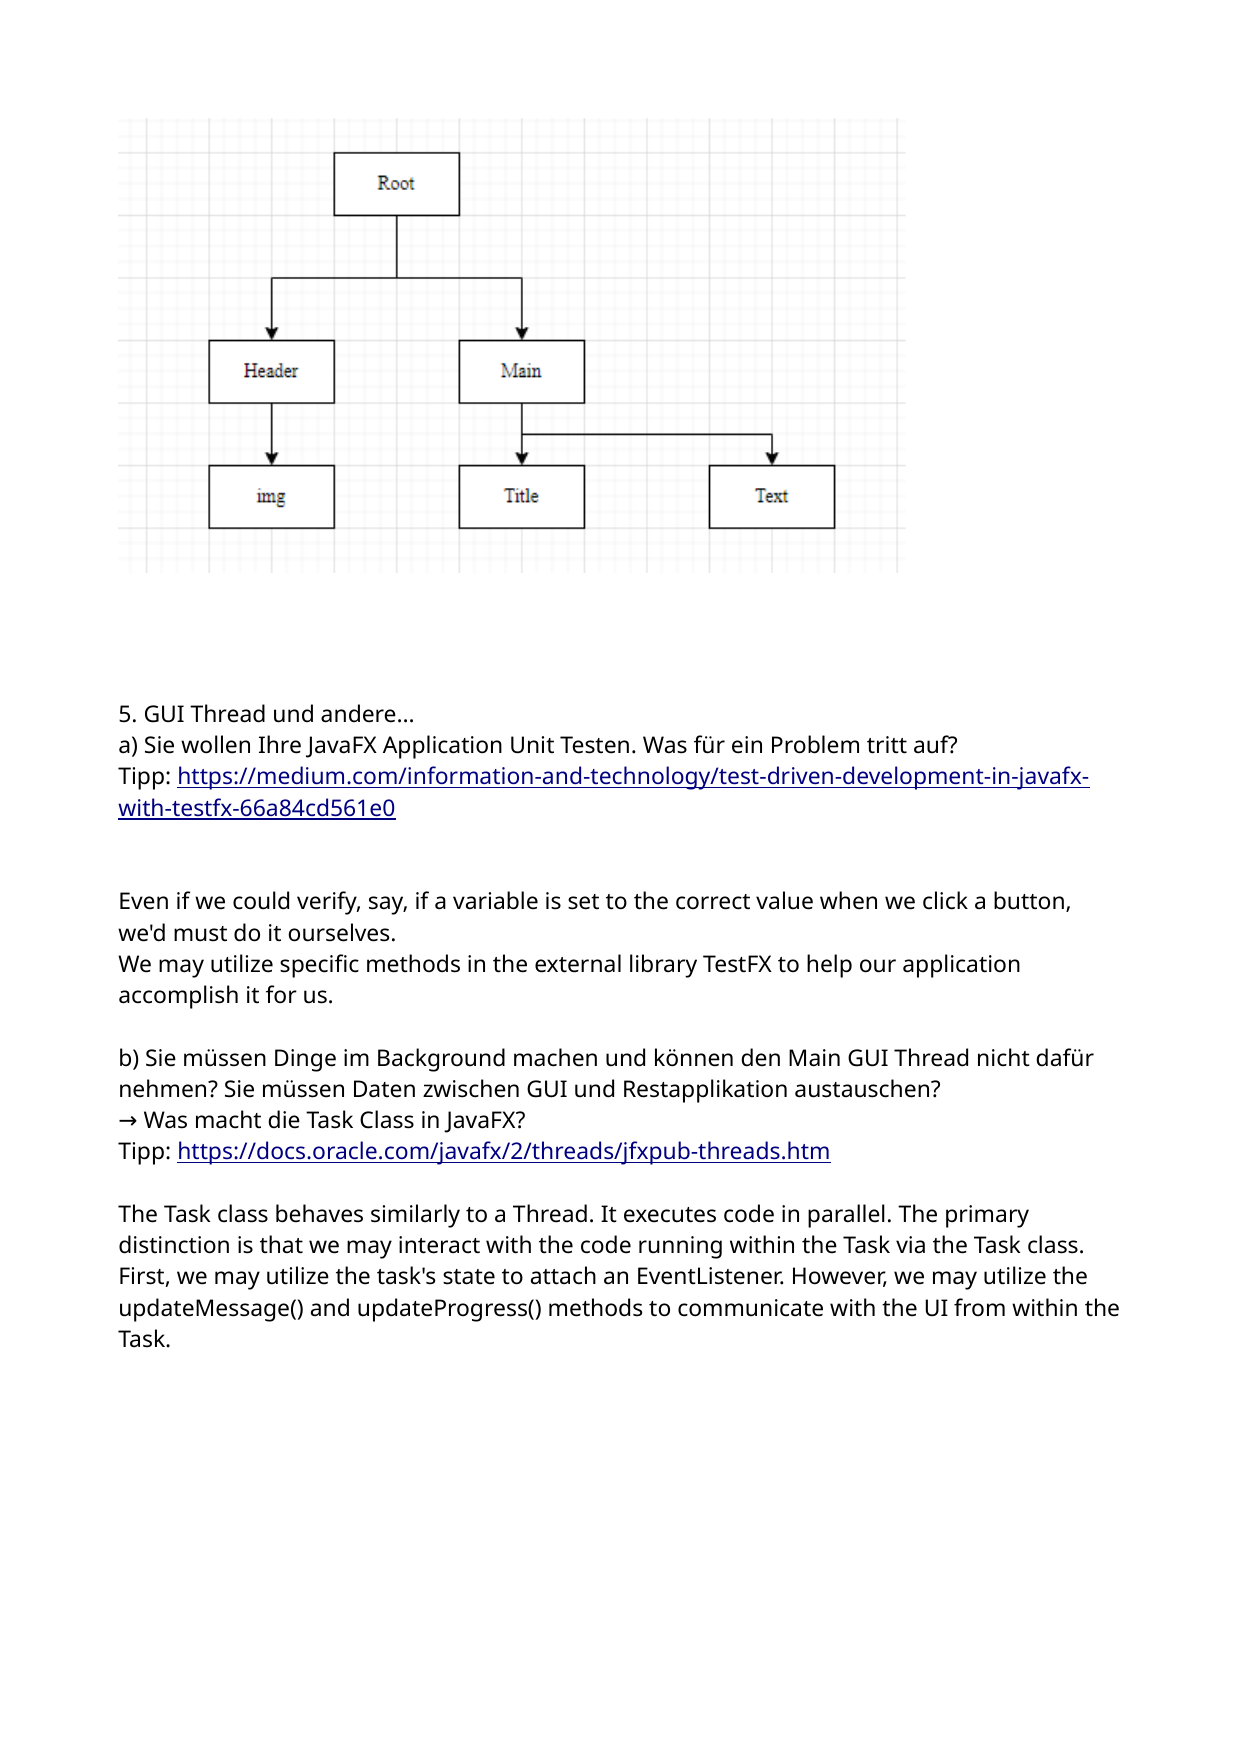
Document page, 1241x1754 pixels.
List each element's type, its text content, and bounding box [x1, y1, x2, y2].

text Even if we could verify, say, if a variable is set to the correct value when we click a button, we'd must do it ourselves. [118, 885, 1122, 948]
text 5. GUI Thread und andere… [118, 698, 1122, 729]
text We may utilize specific methods in the external library TestFX to help our application accomplish it for us. [118, 948, 1122, 1010]
text Tipp: https://docs.oracle.com/javafx/2/threads/jfxpub-threads.htm [118, 1135, 1122, 1167]
text Tipp: https://medium.com/information-and-technology/test-driven-development-in-javafx-with-testfx-66a84cd561e0 [118, 760, 1122, 823]
text a) Sie wollen Ihre JavaFX Application Unit Testen. Was für ein Problem tritt auf? [118, 729, 1122, 760]
text b) Sie müssen Dinge im Background machen und können den Main GUI Thread nicht dafür nehmen? Sie müssen Daten zwischen GUI und Restapplikation austauschen? [118, 1042, 1122, 1104]
text → Was macht die Task Class in JavaFX? [118, 1104, 1122, 1135]
text The Task class behaves similarly to a Thread. It executes code in parallel. The primary distinction is that we may interact with the code running within the Task via the Task class. First, we may utilize the task's state to attach an EventListener. However, we may utilize the updateMessage() and updateProgress() methods to communicate with the UI from within the Task. [118, 1198, 1122, 1354]
